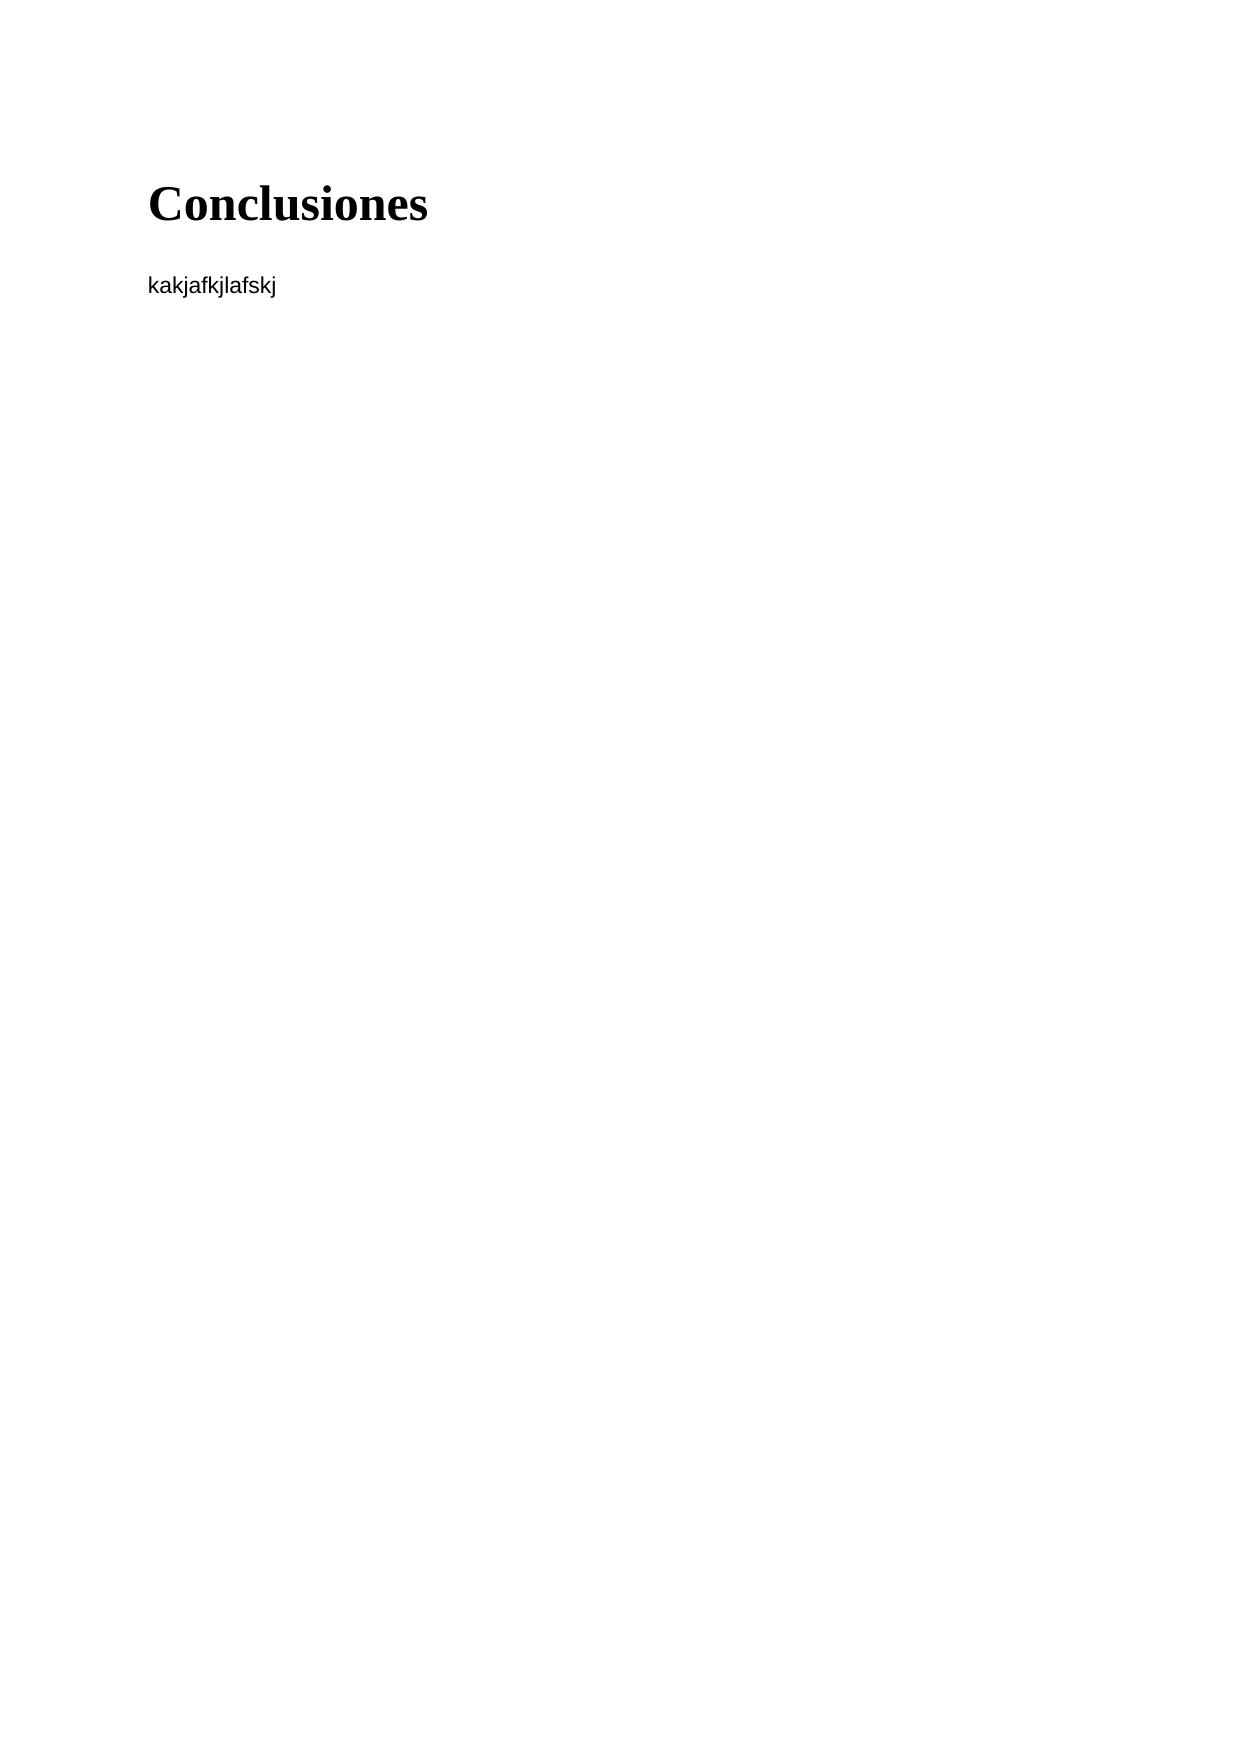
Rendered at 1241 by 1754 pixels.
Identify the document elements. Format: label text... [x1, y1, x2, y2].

text kakjafkjlafskj [148, 272, 1093, 299]
subtitle Conclusiones [148, 173, 1093, 231]
